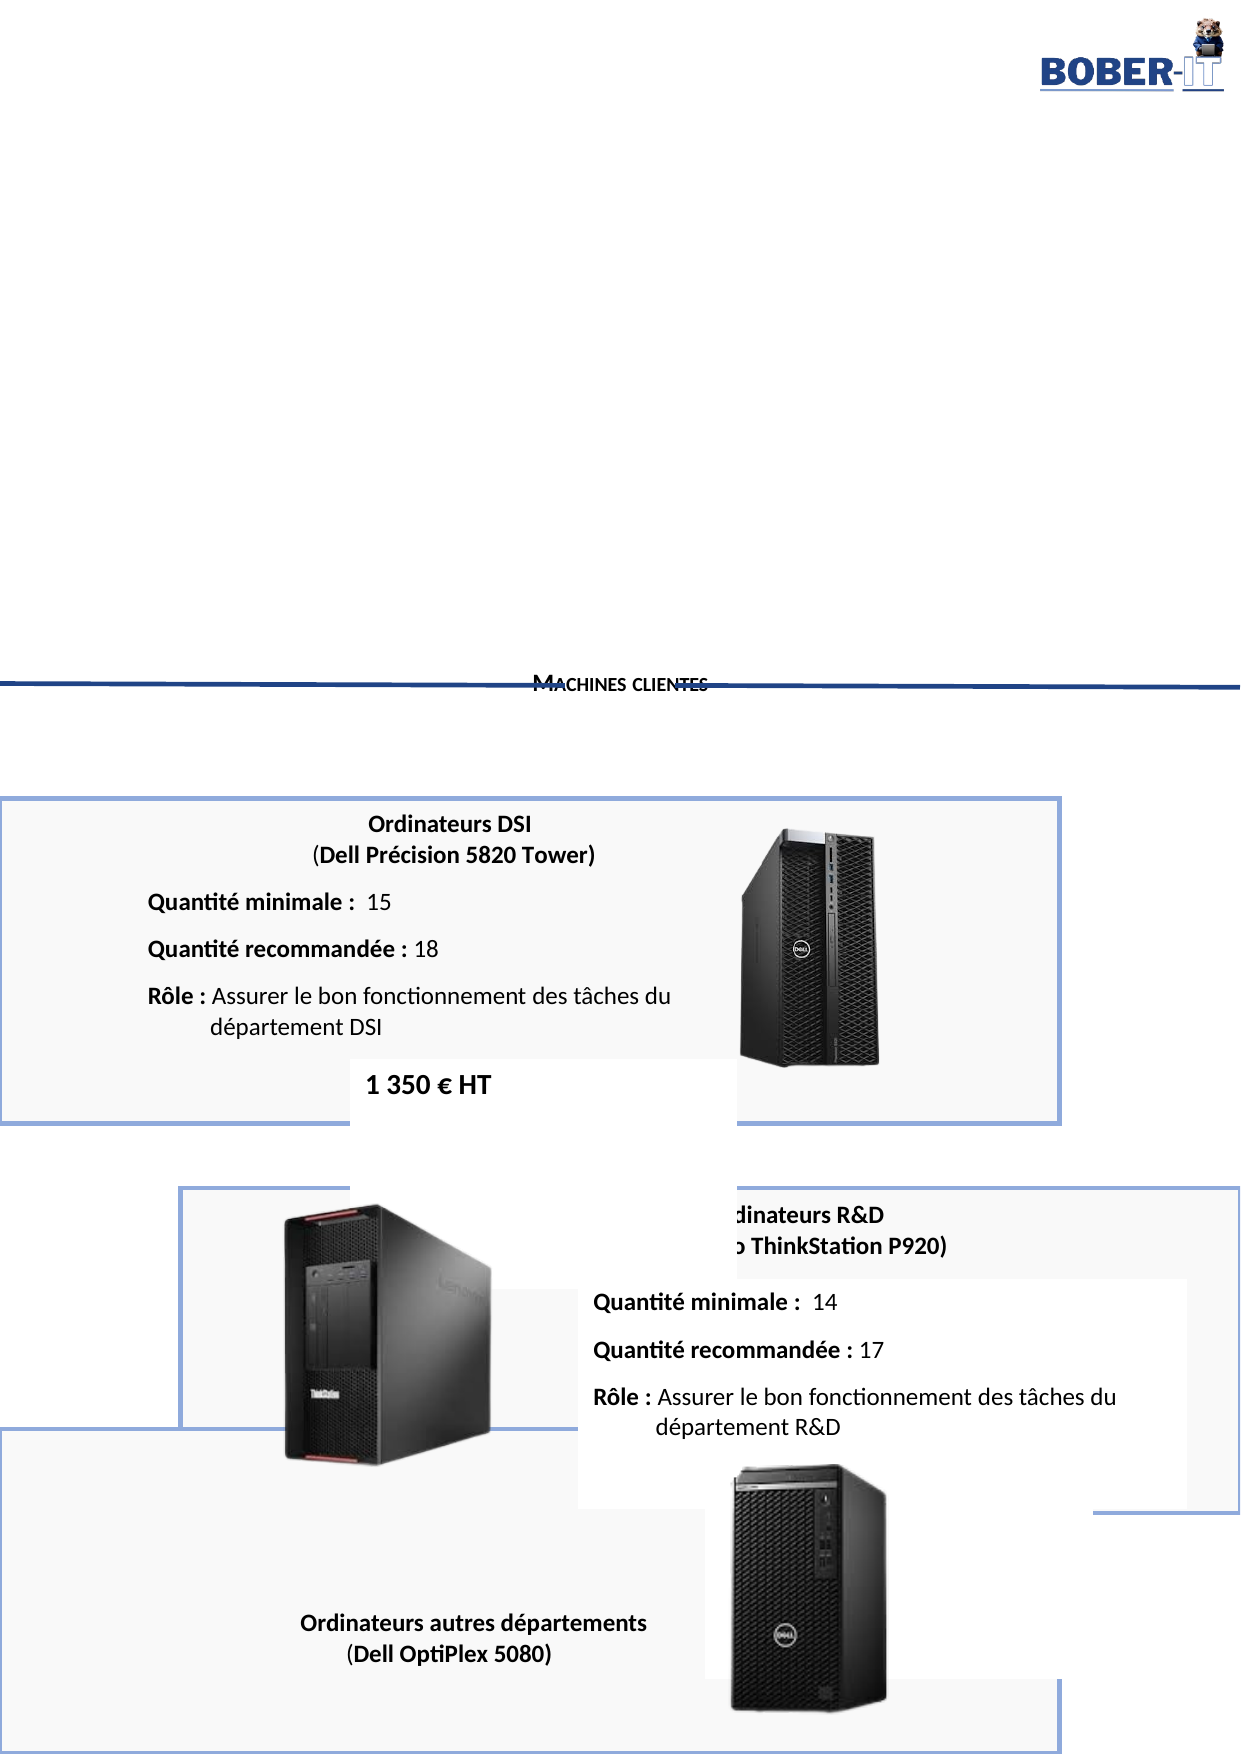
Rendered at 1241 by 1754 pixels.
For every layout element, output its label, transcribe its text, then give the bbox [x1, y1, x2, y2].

text Rôle : Assurer le bon fonctionnement des tâches du [593, 1381, 1172, 1411]
text 1 350 € HT [365, 1066, 722, 1102]
text (Lenovo ThinkStation P920) [148, 1230, 178, 1261]
text Quantité recommandée : 17 [593, 1334, 1172, 1364]
text Quantité minimale : 14 [593, 1287, 1172, 1317]
text département R&D [593, 1411, 1172, 1442]
text Ordinateurs DSI [1062, 808, 1093, 839]
text Quantité recommandée : 18 [1062, 933, 1093, 964]
text Ordinateurs R&D [148, 1199, 178, 1230]
text Quantité minimale : 15 [1062, 886, 1093, 916]
text Machines clientes [148, 667, 1093, 697]
text département DSI [1062, 1011, 1093, 1041]
text (Dell Précision 5820 Tower) [1062, 839, 1093, 869]
